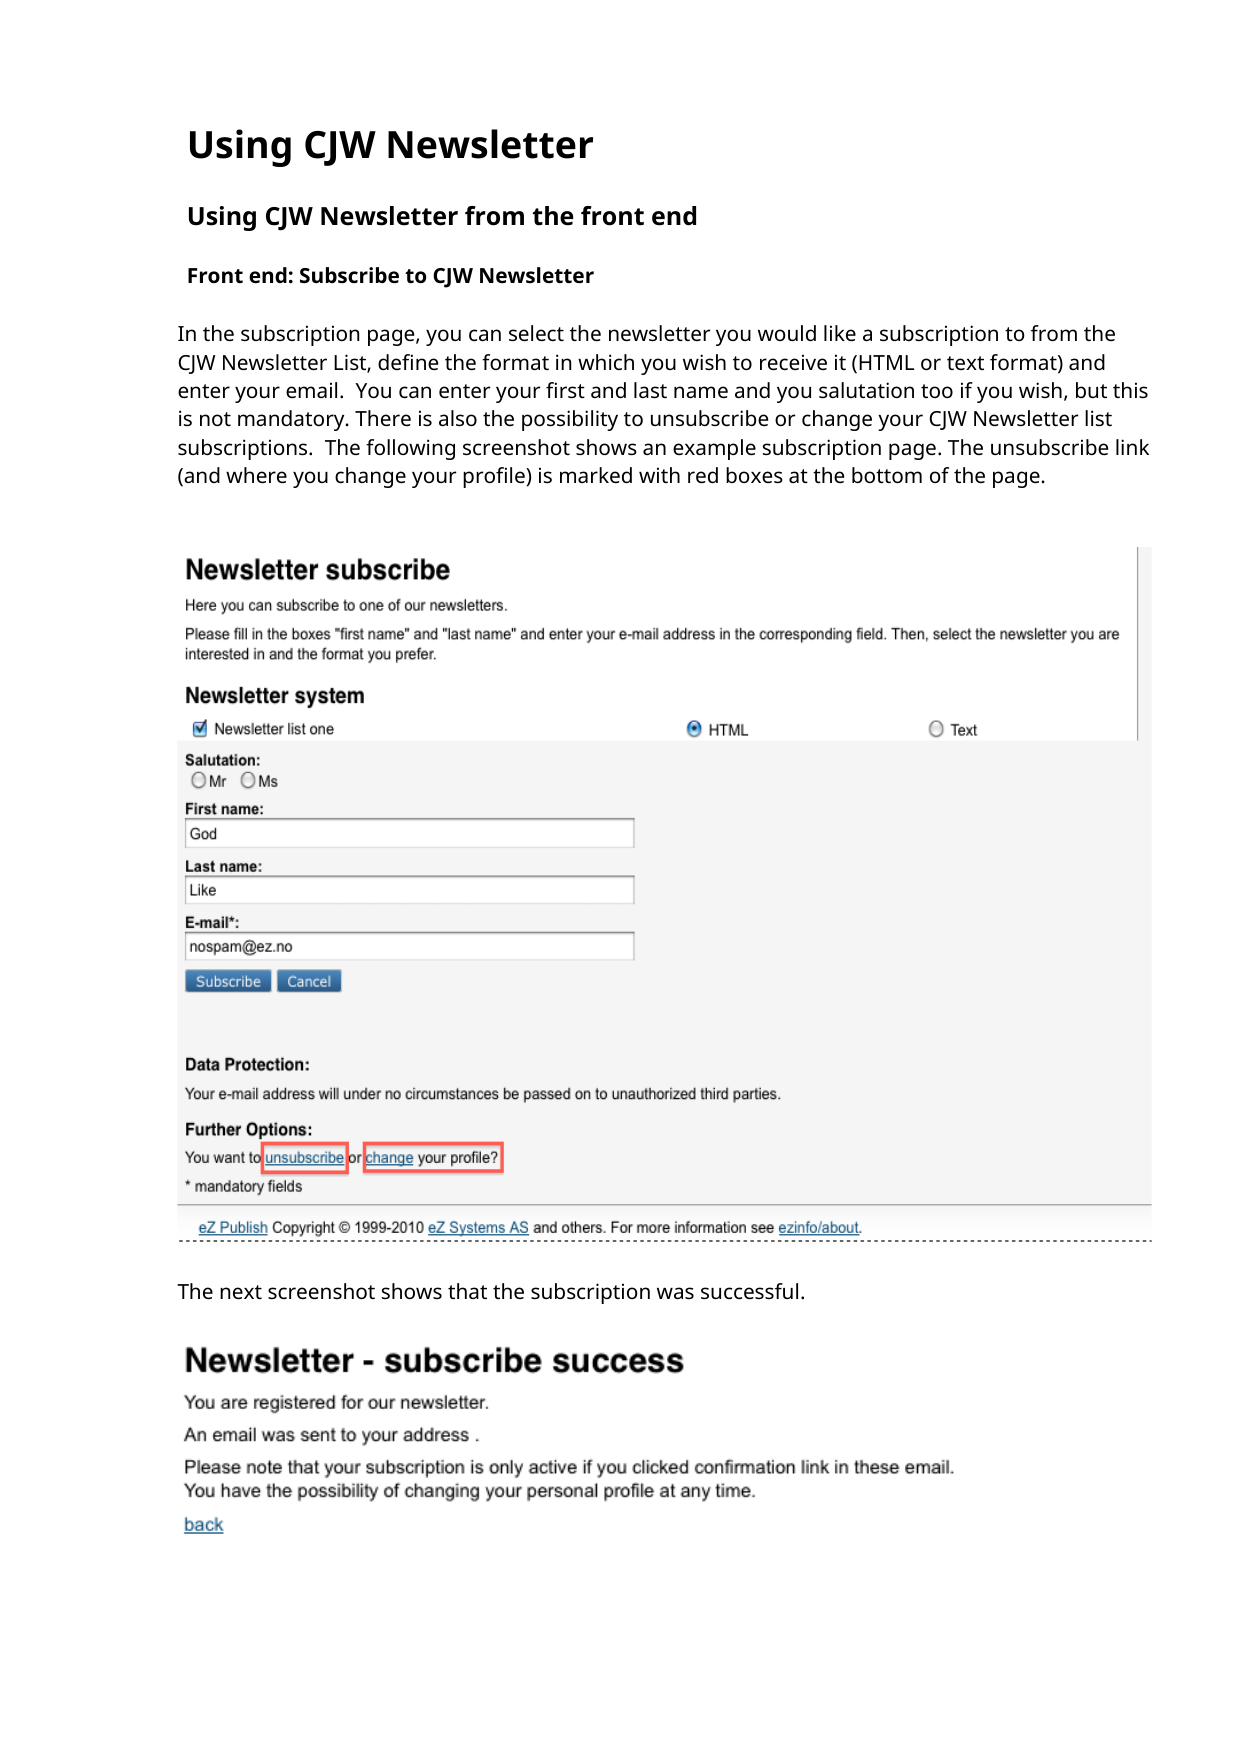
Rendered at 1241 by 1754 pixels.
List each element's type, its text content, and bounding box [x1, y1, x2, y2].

picture [177, 547, 1152, 1248]
picture [177, 1334, 1066, 1559]
subtitle Front end: Subscribe to CJW Newsletter [600, 262, 1142, 290]
text In the subscription page, you can select the newsletter you would like a subscription to from the CJW Newsletter List, define the format in which you wish to receive it (HTML or text format) and enter your email. You can enter your first and last name and you salutation too if you wish, but this is not mandatory. There is also the possibility to unsubscribe or change your CJW Newsletter list subscriptions. The following screenshot shows an example subscription page. The unsubscribe link (and where you change your profile) is marked with red boxes at the bottom of the page. [177, 319, 1152, 518]
subtitle Using CJW Newsletter from the front end [705, 198, 1142, 232]
text The next screenshot shows that the subscription was successful. [811, 1277, 1152, 1306]
subtitle Using CJW Newsletter [604, 118, 1142, 169]
